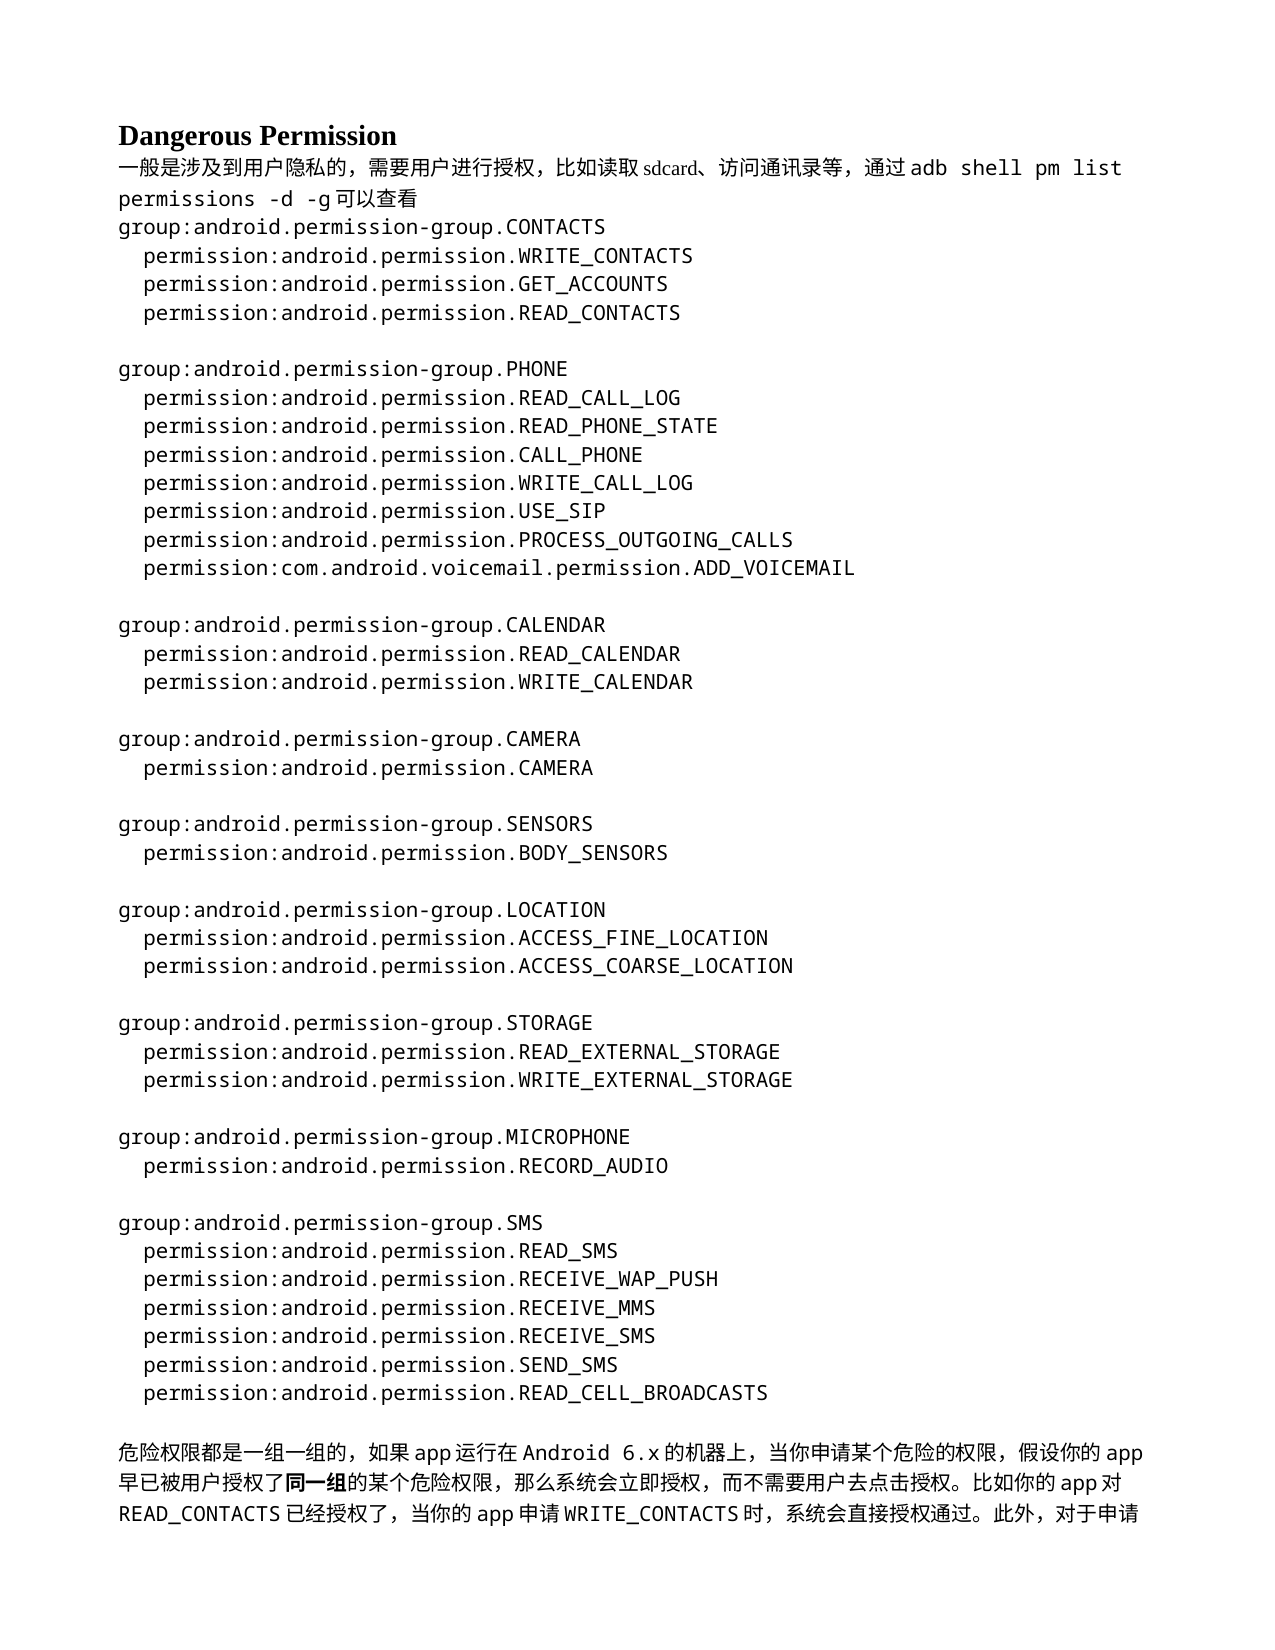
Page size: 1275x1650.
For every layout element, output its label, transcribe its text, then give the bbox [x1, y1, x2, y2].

text permission:android.permission.READ_CONTACTS [118, 298, 1157, 326]
text permission:android.permission.WRITE_CALL_LOG [118, 468, 1157, 497]
text group:android.permission-group.CONTACTS [118, 212, 1157, 241]
text permission:com.android.voicemail.permission.ADD_VOICEMAIL [118, 553, 1157, 582]
text permission:android.permission.WRITE_EXTERNAL_STORAGE [118, 1065, 1157, 1094]
text permission:android.permission.USE_SIP [118, 497, 1157, 525]
text permission:android.permission.WRITE_CONTACTS [118, 241, 1157, 269]
text permission:android.permission.RECEIVE_MMS [118, 1293, 1157, 1321]
text permission:android.permission.READ_EXTERNAL_STORAGE [118, 1037, 1157, 1065]
text group:android.permission-group.PHONE [118, 354, 1157, 383]
text permission:android.permission.READ_PHONE_STATE [118, 411, 1157, 440]
text group:android.permission-group.STORAGE [118, 1008, 1157, 1037]
text Dangerous Permission [118, 118, 1157, 152]
text permission:android.permission.CALL_PHONE [118, 440, 1157, 468]
text 一般是涉及到用户隐私的，需要用户进行授权，比如读取sdcard、访问通讯录等，通过adb shell pm list permissions -d -g可以查看 [118, 152, 1157, 212]
text permission:android.permission.PROCESS_OUTGOING_CALLS [118, 525, 1157, 553]
text permission:android.permission.GET_ACCOUNTS [118, 269, 1157, 298]
text permission:android.permission.ACCESS_FINE_LOCATION [118, 923, 1157, 952]
text permission:android.permission.ACCESS_COARSE_LOCATION [118, 952, 1157, 980]
text group:android.permission-group.CAMERA [118, 724, 1157, 753]
text group:android.permission-group.SMS [118, 1208, 1157, 1236]
text permission:android.permission.READ_SMS [118, 1236, 1157, 1264]
text permission:android.permission.READ_CALL_LOG [118, 383, 1157, 411]
text permission:android.permission.RECEIVE_SMS [118, 1321, 1157, 1350]
text group:android.permission-group.LOCATION [118, 895, 1157, 923]
text permission:android.permission.READ_CELL_BROADCASTS [118, 1378, 1157, 1407]
text permission:android.permission.BODY_SENSORS [118, 838, 1157, 866]
text group:android.permission-group.SENSORS [118, 809, 1157, 838]
text permission:android.permission.READ_CALENDAR [118, 639, 1157, 667]
text permission:android.permission.WRITE_CALENDAR [118, 667, 1157, 696]
text 危险权限都是一组一组的，如果app运行在Android 6.x的机器上，当你申请某个危险的权限，假设你的app早已被用户授权了同一组的某个危险权限，那么系统会立即授权，而不需要用户去点击授权。比如你的app对READ_CONTACTS已经授权了，当你的app申请WRITE_CONTACTS时，系统会直接授权通过。此外，对于申请 [118, 1436, 1157, 1527]
text permission:android.permission.RECEIVE_WAP_PUSH [118, 1264, 1157, 1293]
text group:android.permission-group.CALENDAR [118, 610, 1157, 639]
text permission:android.permission.RECORD_AUDIO [118, 1151, 1157, 1179]
text permission:android.permission.CAMERA [118, 753, 1157, 781]
text permission:android.permission.SEND_SMS [118, 1350, 1157, 1378]
text group:android.permission-group.MICROPHONE [118, 1122, 1157, 1151]
